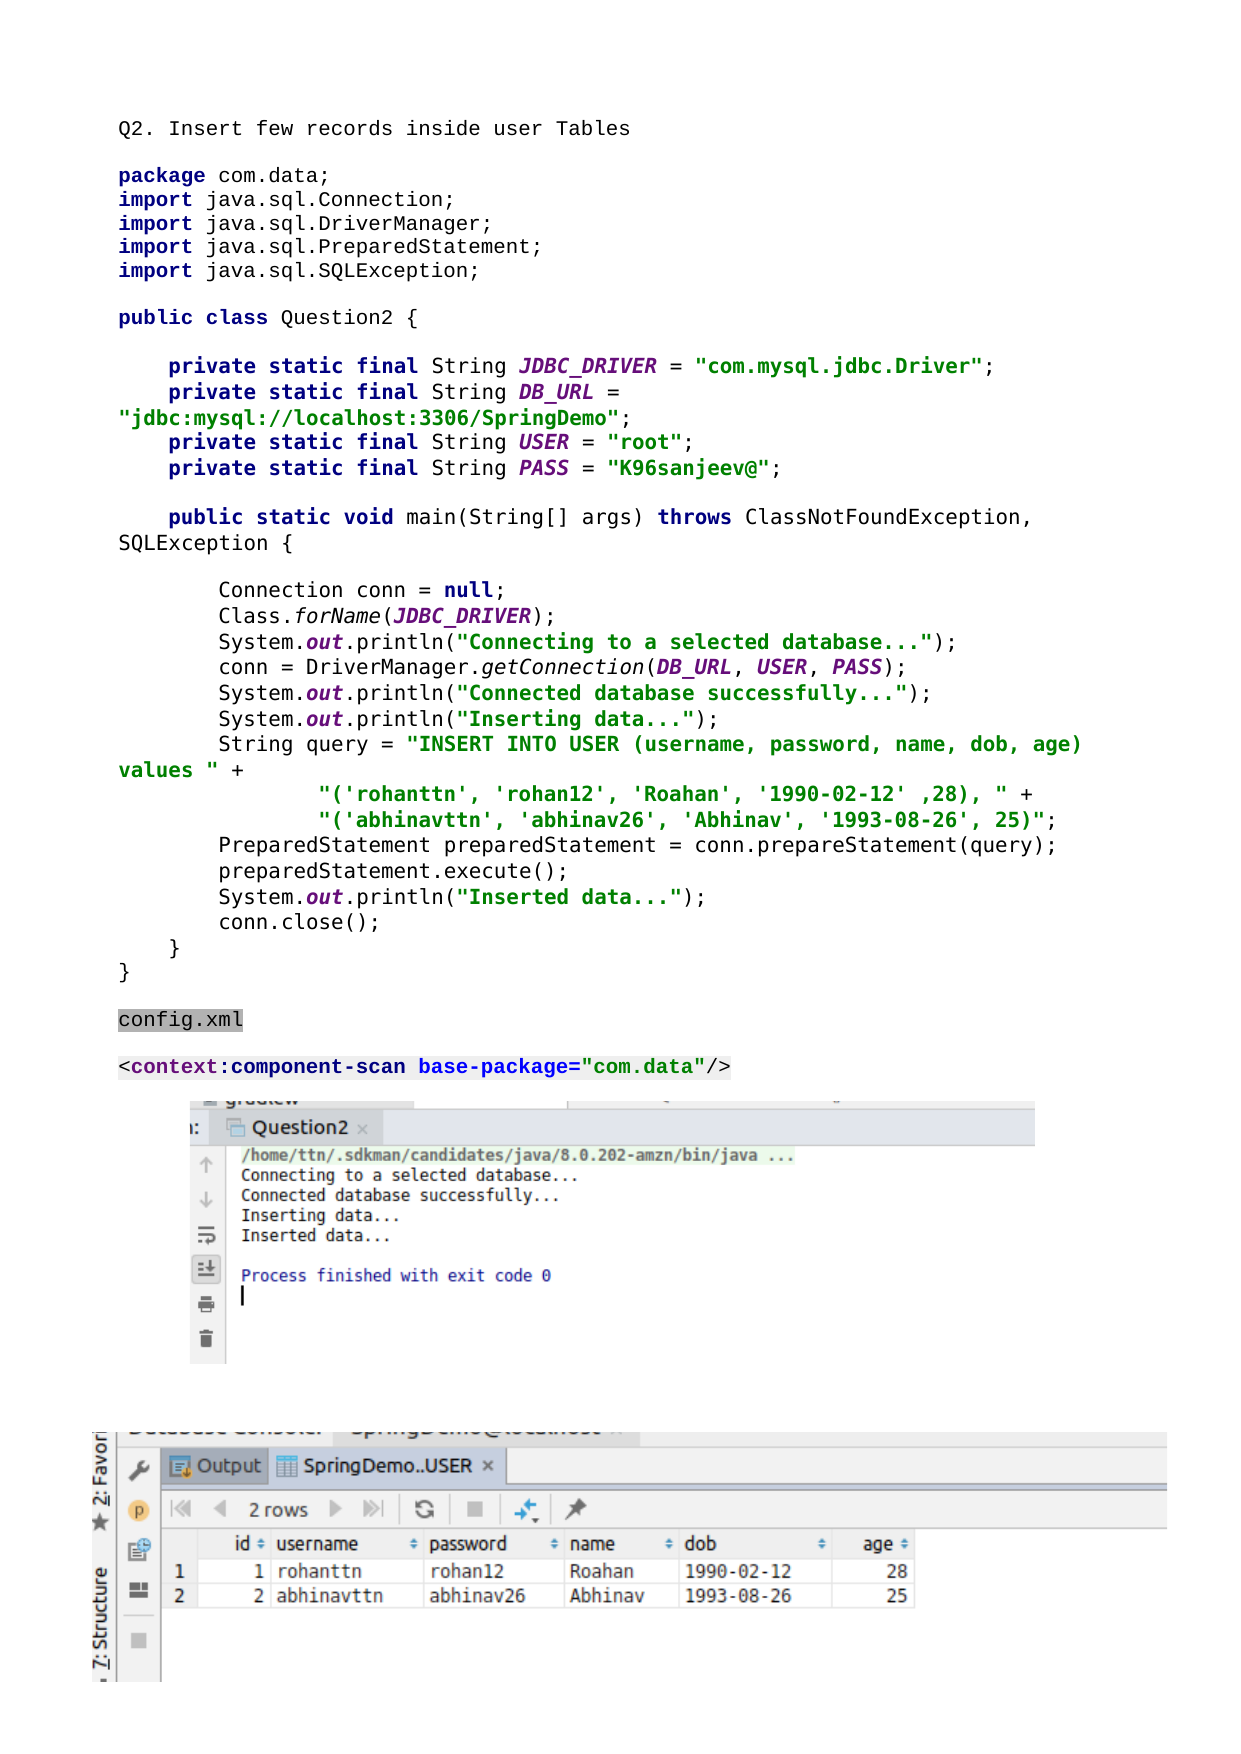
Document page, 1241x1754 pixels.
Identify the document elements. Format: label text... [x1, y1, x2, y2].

text "('rohanttn', 'rohan12', 'Roahan', '1990-02-12' ,28), " + [118, 782, 1122, 808]
text Class.forName(JDBC_DRIVER); [118, 604, 1122, 630]
text conn = DriverManager.getConnection(DB_URL, USER, PASS); [118, 655, 1122, 681]
picture [92, 1504, 613, 1682]
text conn.close(); [118, 910, 1122, 936]
text private static final String USER = "root"; [118, 430, 1122, 456]
text Connection conn = null; [118, 578, 1122, 604]
text preparedStatement.execute(); [118, 859, 1122, 885]
text import java.sql.DriverManager; [118, 213, 1122, 236]
text Q2. Insert few records inside user Tables [118, 118, 1122, 142]
text private static final String DB_URL = "jdbc:mysql://localhost:3306/SpringDemo"; [118, 380, 1122, 430]
text private static final String JDBC_DRIVER = "com.mysql.jdbc.Driver"; [118, 354, 1122, 380]
text PreparedStatement preparedStatement = conn.prepareStatement(query); [118, 833, 1122, 859]
text String query = "INSERT INTO USER (username, password, name, dob, age) values " + [118, 732, 1122, 782]
text <context:component-scan base-package="com.data"/> [118, 1056, 1122, 1080]
text } [118, 962, 1122, 985]
picture [189, 1101, 646, 1364]
text } [118, 936, 1122, 962]
text System.out.println("Connected database successfully..."); [118, 681, 1122, 707]
text System.out.println("Inserting data..."); [118, 707, 1122, 732]
text System.out.println("Inserted data..."); [118, 885, 1122, 910]
text private static final String PASS = "K96sanjeev@"; [118, 456, 1122, 481]
text System.out.println("Connecting to a selected database..."); [118, 630, 1122, 655]
text package com.data; [118, 165, 1122, 189]
text import java.sql.SQLException; [118, 260, 1122, 284]
text public class Question2 { [118, 307, 1122, 331]
text "('abhinavttn', 'abhinav26', 'Abhinav', '1993-08-26', 25)"; [118, 808, 1122, 833]
text config.xml [118, 1009, 1122, 1032]
text public static void main(String[] args) throws ClassNotFoundException, SQLException { [118, 505, 1122, 555]
text import java.sql.PreparedStatement; [118, 236, 1122, 260]
text import java.sql.Connection; [118, 189, 1122, 213]
